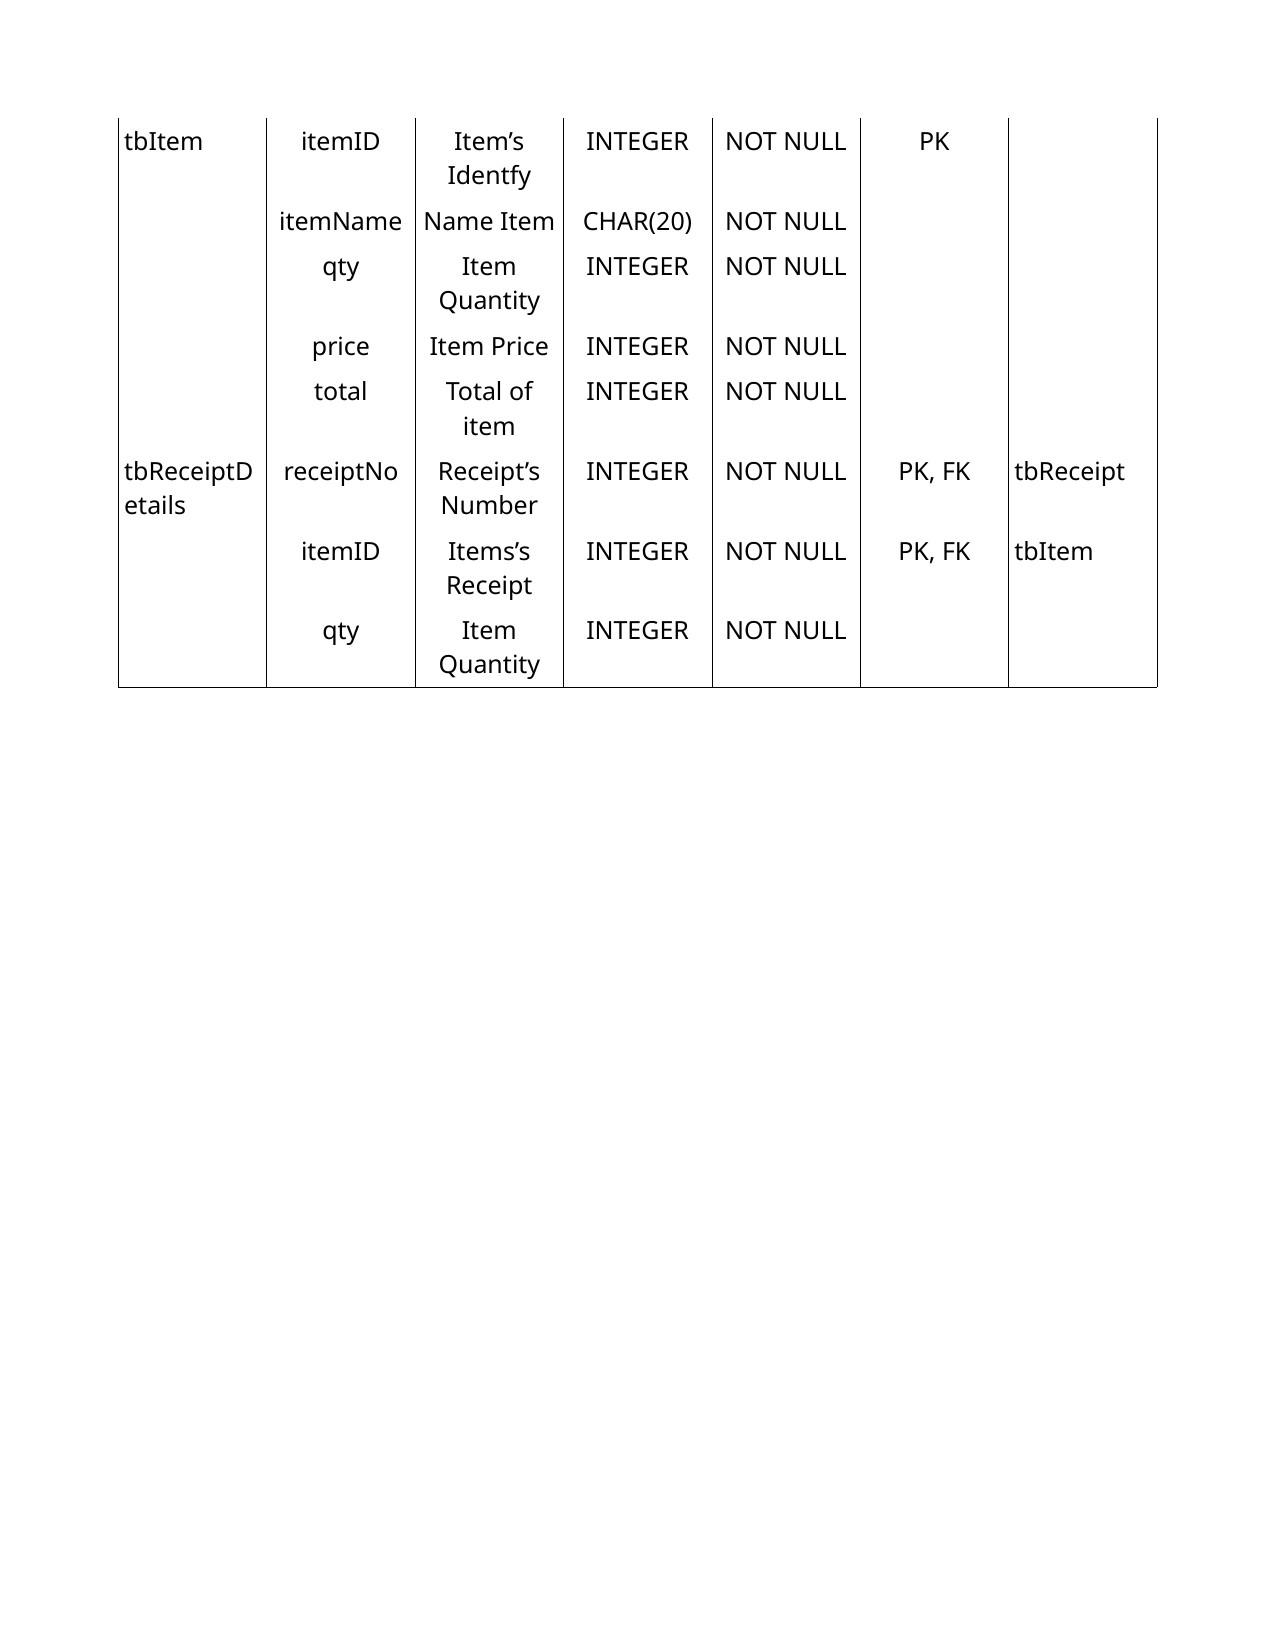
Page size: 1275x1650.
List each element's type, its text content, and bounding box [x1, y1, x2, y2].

table_cell tbItem [1009, 528, 1157, 607]
table_cell receiptNo [267, 448, 415, 527]
table_cell Total of item [416, 368, 563, 448]
table_cell [119, 198, 266, 243]
table_cell [1009, 198, 1157, 243]
table_cell [119, 323, 266, 368]
table_cell NOT NULL [713, 528, 860, 607]
table_cell Item’s Identfy [416, 118, 563, 198]
table_cell [1009, 243, 1157, 323]
table_cell tbItem [119, 118, 266, 198]
table_cell [1009, 118, 1157, 198]
table_cell NOT NULL [713, 607, 860, 687]
table_cell CHAR(20) [564, 198, 712, 243]
table_cell Item Quantity [416, 243, 563, 323]
table_cell Name Item [416, 198, 563, 243]
table_cell NOT NULL [713, 243, 860, 323]
table_cell [861, 323, 1008, 368]
table_cell INTEGER [564, 118, 712, 198]
table_cell [119, 528, 266, 607]
table_cell [861, 243, 1008, 323]
table_cell [119, 243, 266, 323]
table_cell Item Quantity [416, 607, 563, 687]
table_cell price [267, 323, 415, 368]
table_cell itemID [267, 528, 415, 607]
table_cell INTEGER [564, 243, 712, 323]
table_cell [1009, 368, 1157, 448]
table_cell INTEGER [564, 368, 712, 448]
table_cell qty [267, 243, 415, 323]
table_cell itemName [267, 198, 415, 243]
table_cell qty [267, 607, 415, 687]
table_cell [1009, 607, 1157, 687]
table_cell tbReceipt [1009, 448, 1157, 527]
table_cell [861, 607, 1008, 687]
table_cell Receipt’s Number [416, 448, 563, 527]
table_cell NOT NULL [713, 448, 860, 527]
table_cell itemID [267, 118, 415, 198]
table_cell NOT NULL [713, 118, 860, 198]
table_cell INTEGER [564, 528, 712, 607]
table_cell Item Price [416, 323, 563, 368]
table_cell [1009, 323, 1157, 368]
table_cell [861, 368, 1008, 448]
table_cell INTEGER [564, 323, 712, 368]
table_cell NOT NULL [713, 198, 860, 243]
table_cell PK, FK [861, 448, 1008, 527]
table_cell [119, 607, 266, 687]
table_cell PK, FK [861, 528, 1008, 607]
table_cell Items’s Receipt [416, 528, 563, 607]
table_cell [119, 368, 266, 448]
table_cell total [267, 368, 415, 448]
table_cell tbReceiptDetails [119, 448, 266, 527]
table_cell [861, 198, 1008, 243]
table_cell NOT NULL [713, 323, 860, 368]
table_cell INTEGER [564, 607, 712, 687]
table_cell PK [861, 118, 1008, 198]
table_cell INTEGER [564, 448, 712, 527]
table_cell NOT NULL [713, 368, 860, 448]
